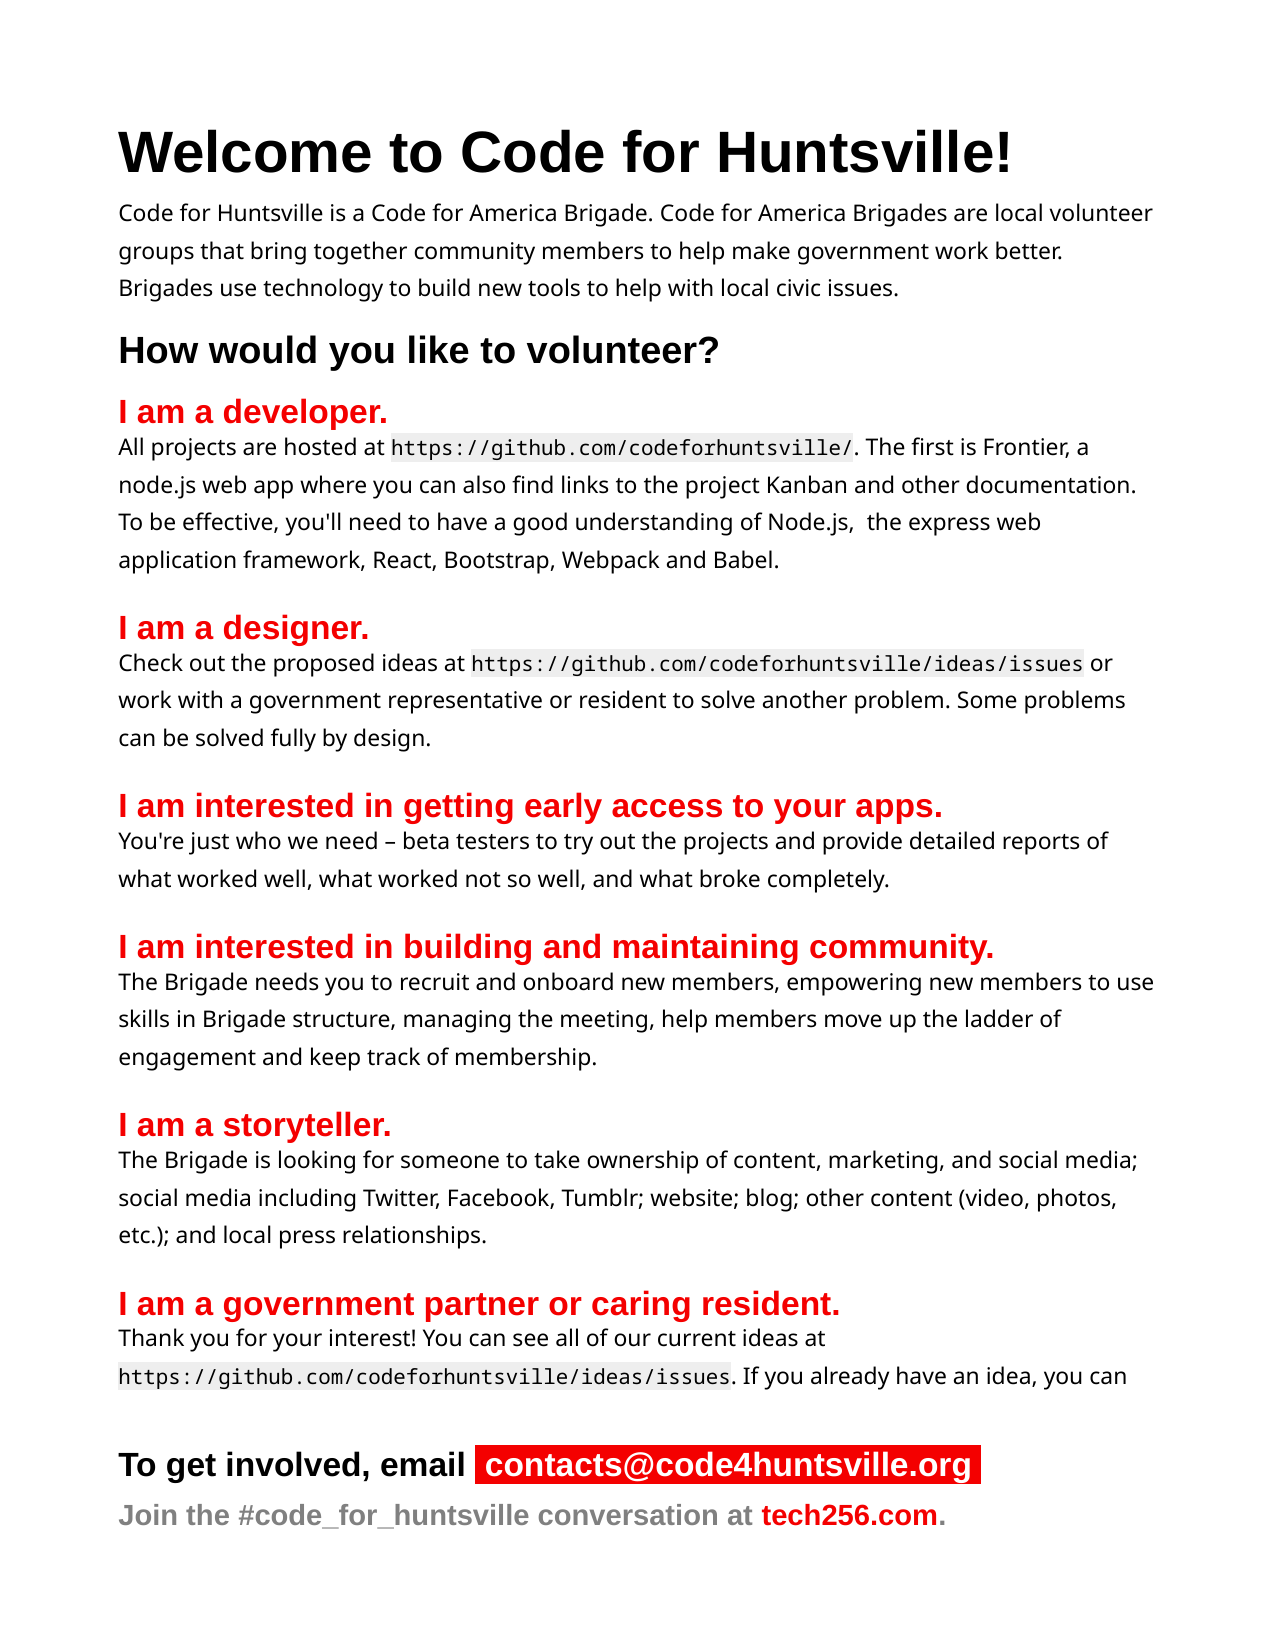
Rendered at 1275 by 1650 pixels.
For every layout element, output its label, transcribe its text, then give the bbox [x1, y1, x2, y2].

subtitle How would you like to volunteer? [118, 328, 1157, 371]
subtitle I am interested in building and maintaining community. [118, 927, 1157, 966]
text All projects are hosted at https://github.com/codeforhuntsville/. The first is Frontier, a node.js web app where you can also find links to the project Kanban and other documentation. To be effective, you'll need to have a good understanding of Node.js, the express web application framework, React, Bootstrap, Webpack and Babel. [118, 431, 1157, 575]
text You're just who we need – beta testers to try out the projects and provide detailed reports of what worked well, what worked not so well, and what broke completely. [118, 825, 1157, 894]
text The Brigade needs you to recruit and onboard new members, empowering new members to use skills in Brigade structure, managing the meeting, help members move up the ladder of engagement and keep track of membership. [118, 966, 1157, 1072]
subtitle I am interested in getting early access to your apps. [118, 786, 1157, 825]
subtitle I am a government partner or caring resident. [118, 1283, 1157, 1322]
text Thank you for your interest! You can see all of our current ideas at https://github.com/codeforhuntsville/ideas/issues. If you already have an idea, you can [118, 1322, 1157, 1391]
text Check out the proposed ideas at https://github.com/codeforhuntsville/ideas/issues or work with a government representative or resident to solve another problem. Some problems can be solved fully by design. [118, 647, 1157, 753]
title Welcome to Code for Huntsville! [118, 118, 1157, 185]
text Code for Huntsville is a Code for America Brigade. Code for America Brigades are local volunteer groups that bring together community members to help make government work better. Brigades use technology to build new tools to help with local civic issues. [118, 197, 1157, 303]
subtitle I am a developer. [118, 392, 1157, 431]
subtitle I am a designer. [118, 608, 1157, 647]
text The Brigade is looking for someone to take ownership of content, marketing, and social media; social media including Twitter, Facebook, Tumblr; website; blog; other content (video, photos, etc.); and local press relationships. [118, 1144, 1157, 1250]
subtitle I am a storyteller. [118, 1105, 1157, 1144]
